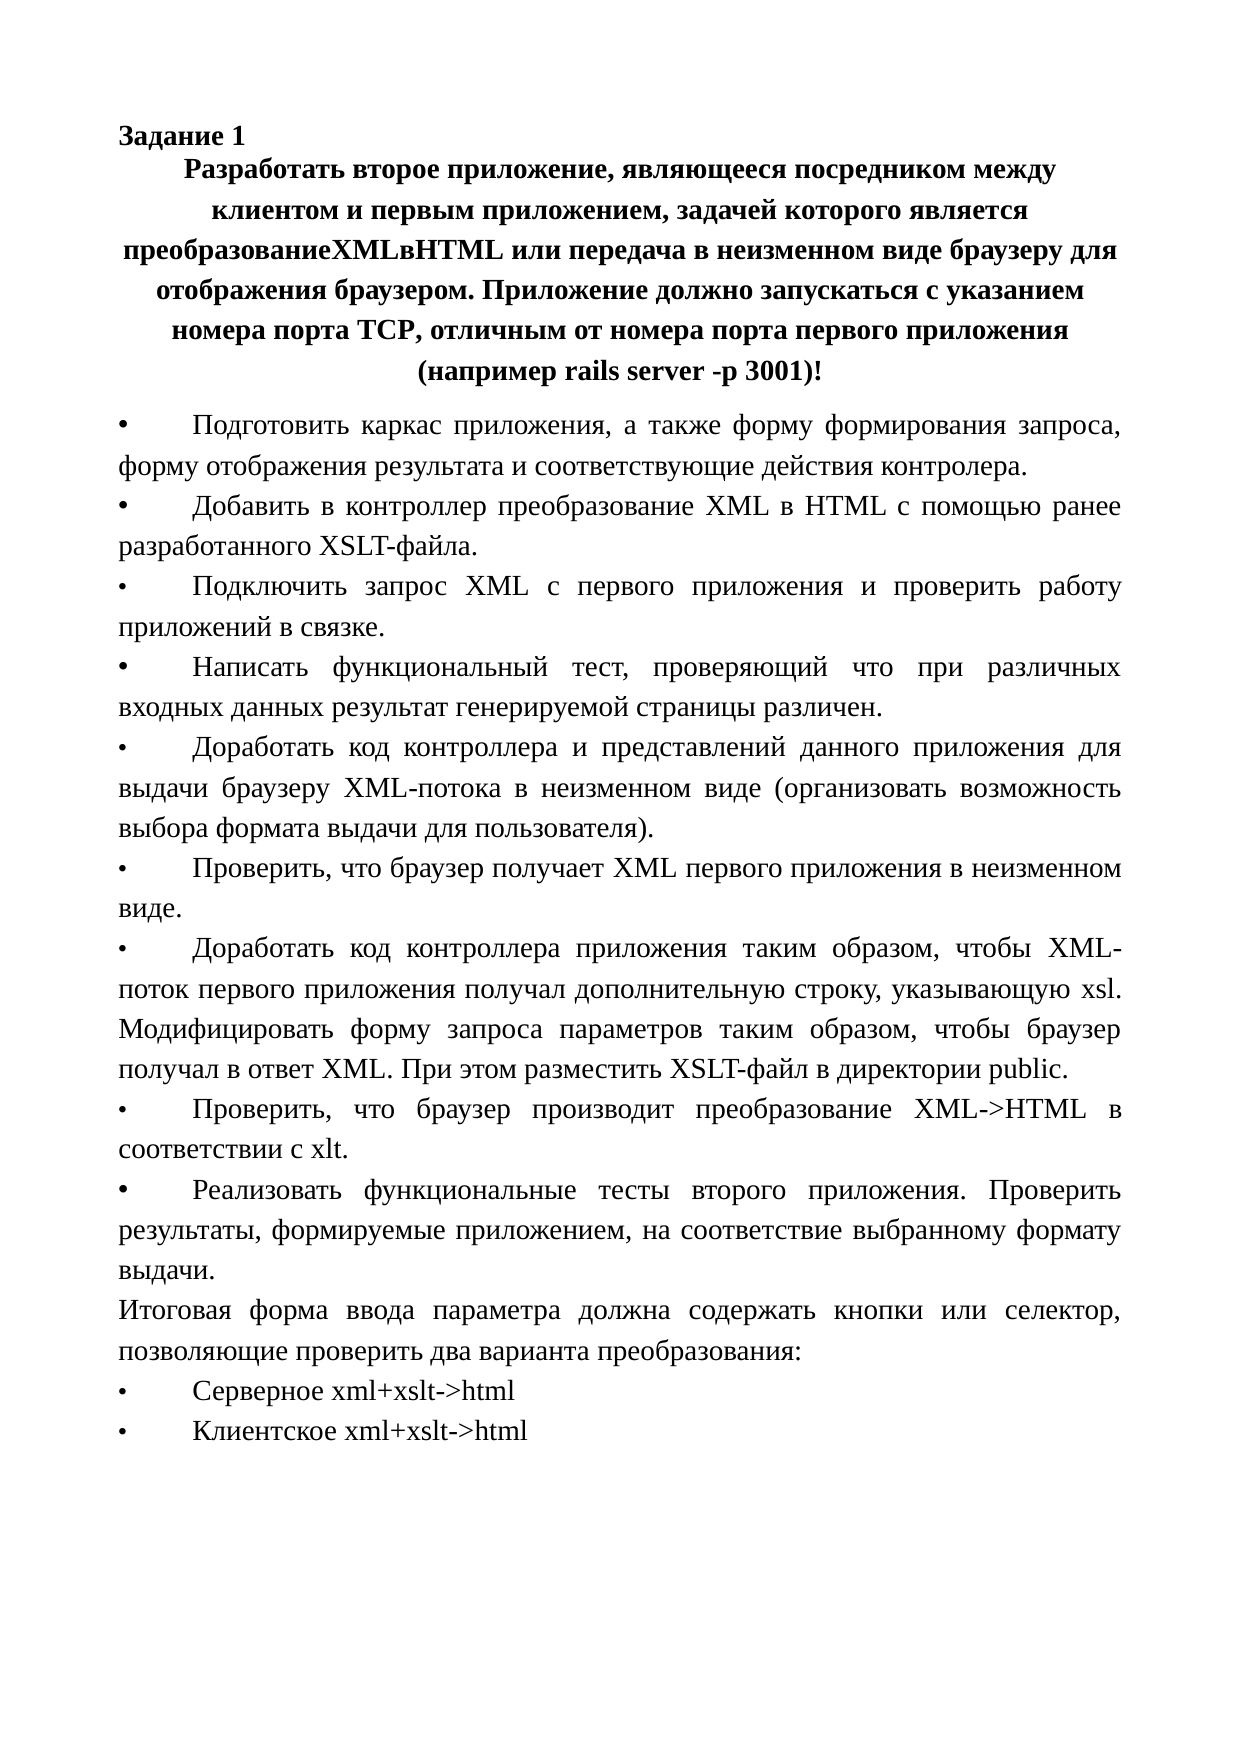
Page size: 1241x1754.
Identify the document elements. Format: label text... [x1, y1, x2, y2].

text Итоговая форма ввода параметра должна содержать кнопки или селектор, позволяющие проверить два варианта преобразования: [118, 1292, 1122, 1366]
list Подготовить каркас приложения, а также форму формирования запроса, форму отображения результата и соответствующие действия контролера. [118, 407, 1122, 481]
list Серверное xml+xslt->html [118, 1373, 1122, 1406]
list Доработать код контроллера приложения таким образом, чтобы XML-поток первого приложения получал дополнительную строку, указывающую xsl. Модифицировать форму запроса параметров таким образом, чтобы браузер получал в ответ XML. При этом разместить XSLT-файл в директории public. [118, 931, 1122, 1085]
text Задание 1 [118, 118, 1122, 152]
list Написать функциональный тест, проверяющий что при различных входных данных результат генерируемой страницы различен. [118, 649, 1122, 723]
list Доработать код контроллера и представлений данного приложения для выдачи браузеру XML-потока в неизменном виде (организовать возможность выбора формата выдачи для пользователя). [118, 729, 1122, 843]
list Клиентское xml+xslt->html [118, 1413, 1122, 1447]
list Проверить, что браузер производит преобразование XML->HTML в соответствии с xlt. [118, 1091, 1122, 1165]
list Добавить в контроллер преобразование XML в HTML с помощью ранее разработанного XSLT-файла. [118, 488, 1122, 562]
text Разработать второе приложение, являющееся посредником между клиентом и первым приложением, задачей которого является преобразованиеXMLвHTML или передача в неизменном виде браузеру для отображения браузером. Приложение должно запускаться с указанием номера порта TCP, отличным от номера порта первого приложения (например rails server -p 3001)! [118, 152, 1122, 386]
list Подключить запрос XML с первого приложения и проверить работу приложений в связке. [118, 568, 1122, 642]
list Проверить, что браузер получает XML первого приложения в неизменном виде. [118, 850, 1122, 924]
list Реализовать функциональные тесты второго приложения. Проверить результаты, формируемые приложением, на соответствие выбранному формату выдачи. [118, 1172, 1122, 1286]
